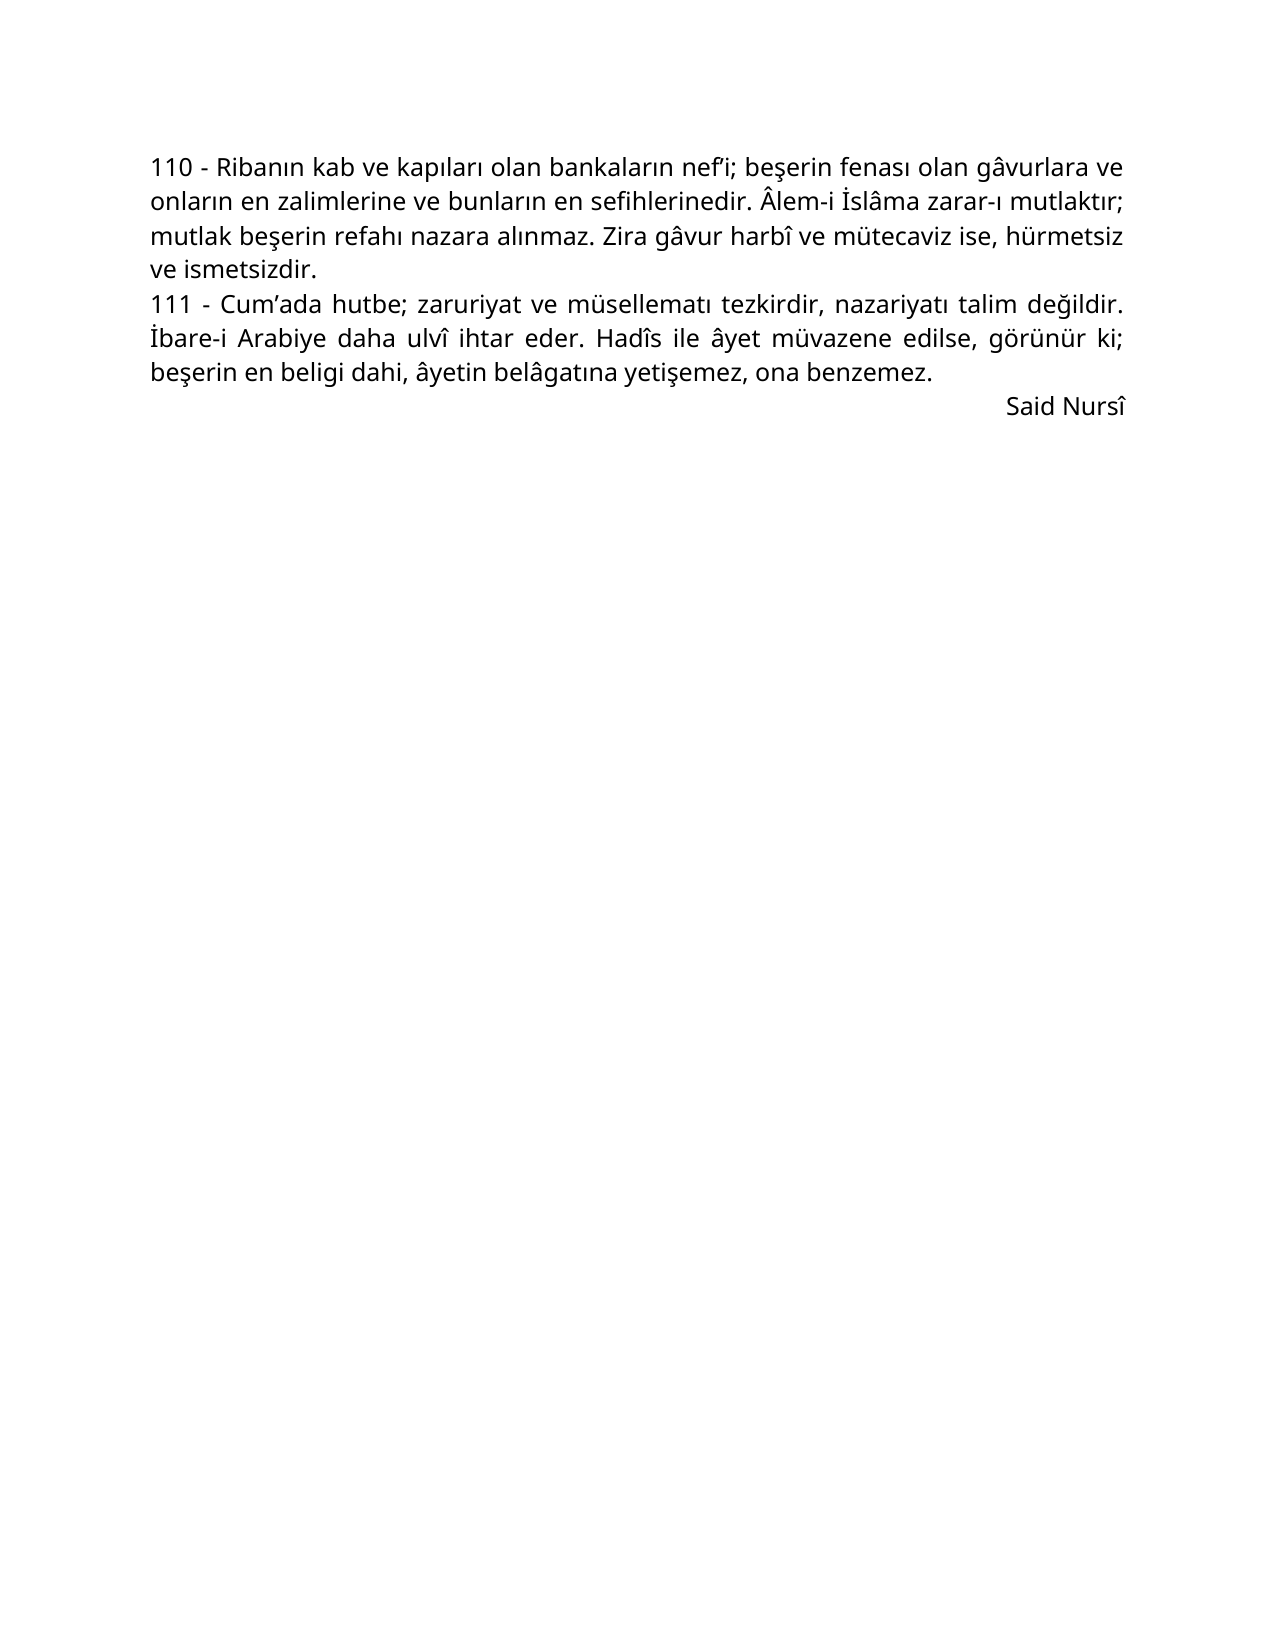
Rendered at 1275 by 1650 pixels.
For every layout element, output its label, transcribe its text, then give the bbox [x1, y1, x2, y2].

text 110 - Ribanın kab ve kapıları olan bankaların nef’i; beşerin fenası olan gâvurlara ve onların en zalimlerine ve bunların en sefihlerinedir. Âlem-i İslâma zarar-ı mutlaktır; mutlak beşerin refahı nazara alınmaz. Zira gâvur harbî ve mütecaviz ise, hürmetsiz ve ismetsizdir. [150, 150, 1125, 286]
text Said Nursî [150, 388, 1125, 422]
text 111 - Cum’ada hutbe; zaruriyat ve müsellematı tezkirdir, nazariyatı talim değildir. İbare-i Arabiye daha ulvî ihtar eder. Hadîs ile âyet müvazene edilse, görünür ki; beşerin en beligi dahi, âyetin belâgatına yetişemez, ona benzemez. [150, 286, 1125, 388]
